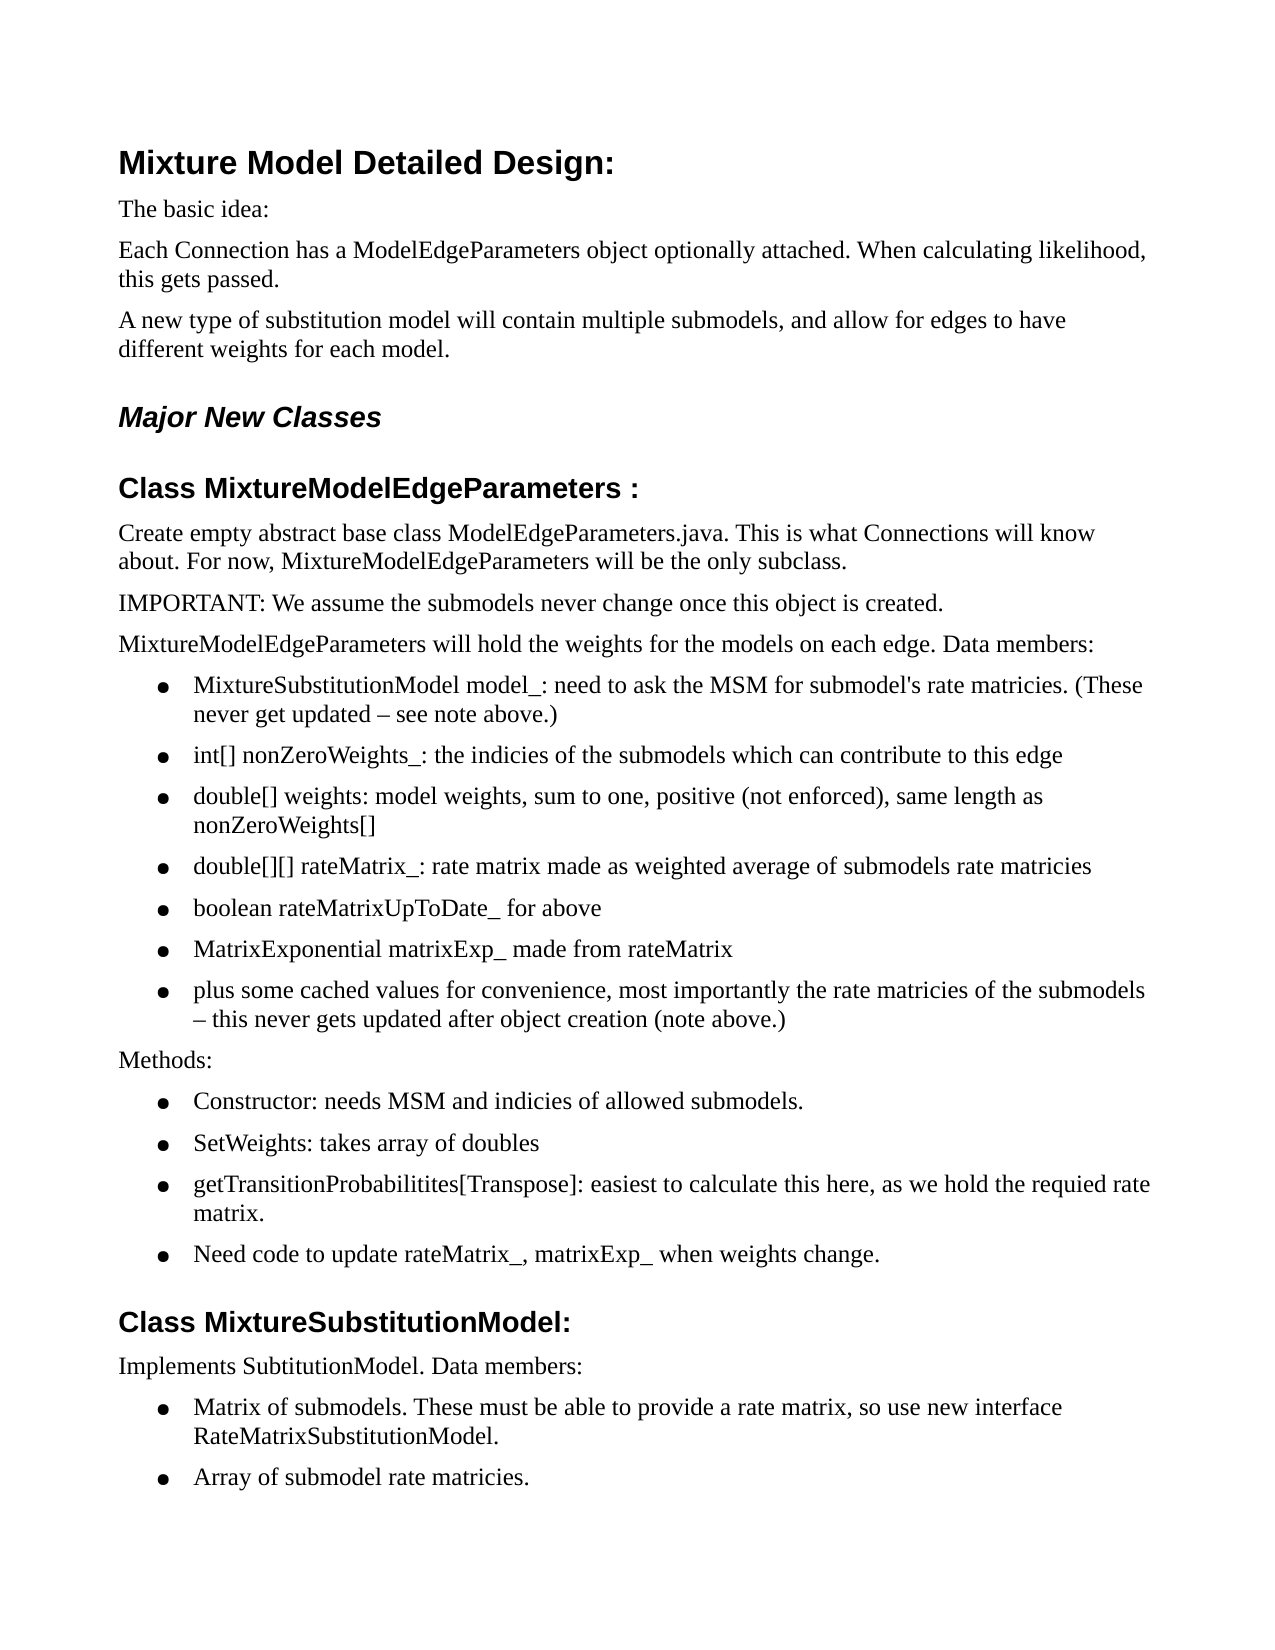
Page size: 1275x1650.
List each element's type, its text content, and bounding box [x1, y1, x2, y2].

list double[] weights: model weights, sum to one, positive (not enforced), same length as nonZeroWeights[] [156, 781, 1157, 839]
list double[][] rateMatrix_: rate matrix made as weighted average of submodels rate matricies [156, 851, 1157, 880]
text MixtureModelEdgeParameters will hold the weights for the models on each edge. Data members: [118, 629, 1157, 658]
list boolean rateMatrixUpToDate_ for above [156, 893, 1157, 921]
list plus some cached values for convenience, most importantly the rate matricies of the submodels – this never gets updated after object creation (note above.) [156, 975, 1157, 1033]
list Array of submodel rate matricies. [156, 1462, 1157, 1491]
list MatrixExponential matrixExp_ made from rateMatrix [156, 934, 1157, 963]
subtitle Major New Classes [118, 401, 1157, 434]
subtitle Mixture Model Detailed Design: [118, 143, 1157, 182]
list int[] nonZeroWeights_: the indicies of the submodels which can contribute to this edge [156, 740, 1157, 769]
text Methods: [118, 1045, 1157, 1074]
list Matrix of submodels. These must be able to provide a rate matrix, so use new interface RateMatrixSubstitutionModel. [156, 1392, 1157, 1450]
list Need code to update rateMatrix_, matrixExp_ when weights change. [156, 1239, 1157, 1268]
list MixtureSubstitutionModel model_: need to ask the MSM for submodel's rate matricies. (These never get updated – see note above.) [156, 670, 1157, 728]
subtitle Class MixtureSubstitutionModel: [118, 1305, 1157, 1339]
list Constructor: needs MSM and indicies of allowed submodels. [156, 1086, 1157, 1115]
text The basic idea: [118, 194, 1157, 223]
list SetWeights: takes array of doubles [156, 1128, 1157, 1156]
list getTransitionProbabilitites[Transpose]: easiest to calculate this here, as we hold the requied rate matrix. [156, 1169, 1157, 1226]
text Each Connection has a ModelEdgeParameters object optionally attached. When calculating likelihood, this gets passed. [118, 236, 1157, 293]
text Implements SubtitutionModel. Data members: [118, 1351, 1157, 1380]
text Create empty abstract base class ModelEdgeParameters.java. This is what Connections will know about. For now, MixtureModelEdgeParameters will be the only subclass. [118, 518, 1157, 575]
text A new type of substitution model will contain multiple submodels, and allow for edges to have different weights for each model. [118, 306, 1157, 363]
subtitle Class MixtureModelEdgeParameters : [118, 472, 1157, 505]
text IMPORTANT: We assume the submodels never change once this object is created. [118, 588, 1157, 616]
